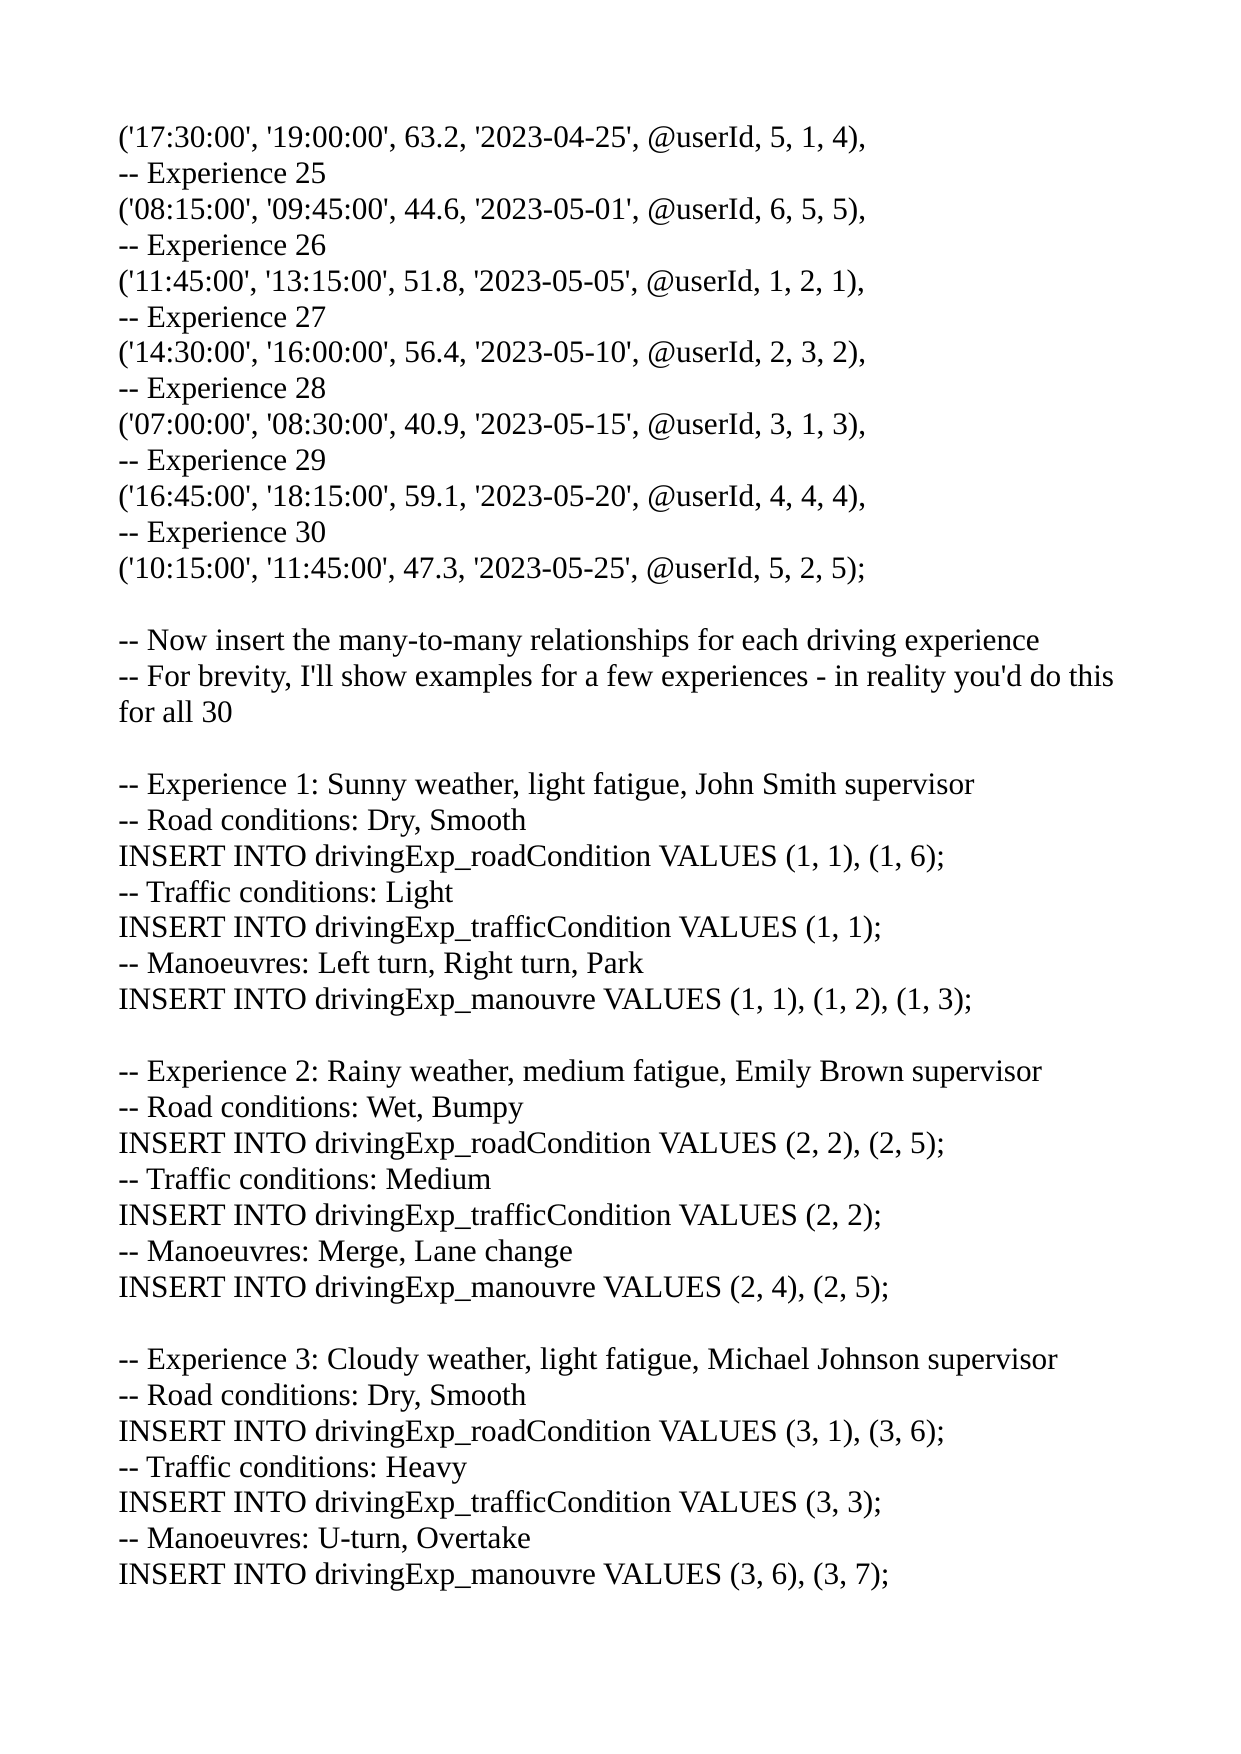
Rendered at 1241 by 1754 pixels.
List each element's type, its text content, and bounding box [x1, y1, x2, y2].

text -- Road conditions: Dry, Smooth [118, 801, 1122, 837]
text INSERT INTO drivingExp_trafficCondition VALUES (2, 2); [118, 1196, 1122, 1232]
text -- Experience 30 [118, 513, 1122, 549]
text -- Manoeuvres: Merge, Lane change [118, 1232, 1122, 1268]
text -- Experience 25 [118, 154, 1122, 190]
text INSERT INTO drivingExp_manouvre VALUES (2, 4), (2, 5); [118, 1268, 1122, 1304]
text -- Experience 3: Cloudy weather, light fatigue, Michael Johnson supervisor [118, 1340, 1122, 1376]
text INSERT INTO drivingExp_roadCondition VALUES (1, 1), (1, 6); [118, 837, 1122, 873]
text -- Traffic conditions: Heavy [118, 1448, 1122, 1484]
text INSERT INTO drivingExp_trafficCondition VALUES (3, 3); [118, 1484, 1122, 1520]
text -- Experience 26 [118, 226, 1122, 262]
text -- Experience 1: Sunny weather, light fatigue, John Smith supervisor [118, 765, 1122, 801]
text ('11:45:00', '13:15:00', 51.8, '2023-05-05', @userId, 1, 2, 1), [118, 262, 1122, 298]
text -- Road conditions: Wet, Bumpy [118, 1088, 1122, 1124]
text -- Now insert the many-to-many relationships for each driving experience [118, 621, 1122, 657]
text -- For brevity, I'll show examples for a few experiences - in reality you'd do this for all 30 [118, 657, 1122, 729]
text -- Manoeuvres: Left turn, Right turn, Park [118, 945, 1122, 981]
text -- Traffic conditions: Medium [118, 1160, 1122, 1196]
text -- Experience 28 [118, 370, 1122, 406]
text ('17:30:00', '19:00:00', 63.2, '2023-04-25', @userId, 5, 1, 4), [118, 118, 1122, 154]
text -- Experience 2: Rainy weather, medium fatigue, Emily Brown supervisor [118, 1052, 1122, 1088]
text -- Experience 27 [118, 298, 1122, 334]
text INSERT INTO drivingExp_trafficCondition VALUES (1, 1); [118, 909, 1122, 945]
text ('10:15:00', '11:45:00', 47.3, '2023-05-25', @userId, 5, 2, 5); [118, 549, 1122, 585]
text -- Traffic conditions: Light [118, 873, 1122, 909]
text -- Experience 29 [118, 442, 1122, 477]
text -- Manoeuvres: U-turn, Overtake [118, 1520, 1122, 1556]
text ('16:45:00', '18:15:00', 59.1, '2023-05-20', @userId, 4, 4, 4), [118, 477, 1122, 513]
text INSERT INTO drivingExp_roadCondition VALUES (2, 2), (2, 5); [118, 1124, 1122, 1160]
text INSERT INTO drivingExp_manouvre VALUES (3, 6), (3, 7); [118, 1556, 1122, 1592]
text INSERT INTO drivingExp_roadCondition VALUES (3, 1), (3, 6); [118, 1412, 1122, 1448]
text ('14:30:00', '16:00:00', 56.4, '2023-05-10', @userId, 2, 3, 2), [118, 334, 1122, 370]
text -- Road conditions: Dry, Smooth [118, 1376, 1122, 1412]
text INSERT INTO drivingExp_manouvre VALUES (1, 1), (1, 2), (1, 3); [118, 981, 1122, 1017]
text ('07:00:00', '08:30:00', 40.9, '2023-05-15', @userId, 3, 1, 3), [118, 406, 1122, 442]
text ('08:15:00', '09:45:00', 44.6, '2023-05-01', @userId, 6, 5, 5), [118, 190, 1122, 226]
